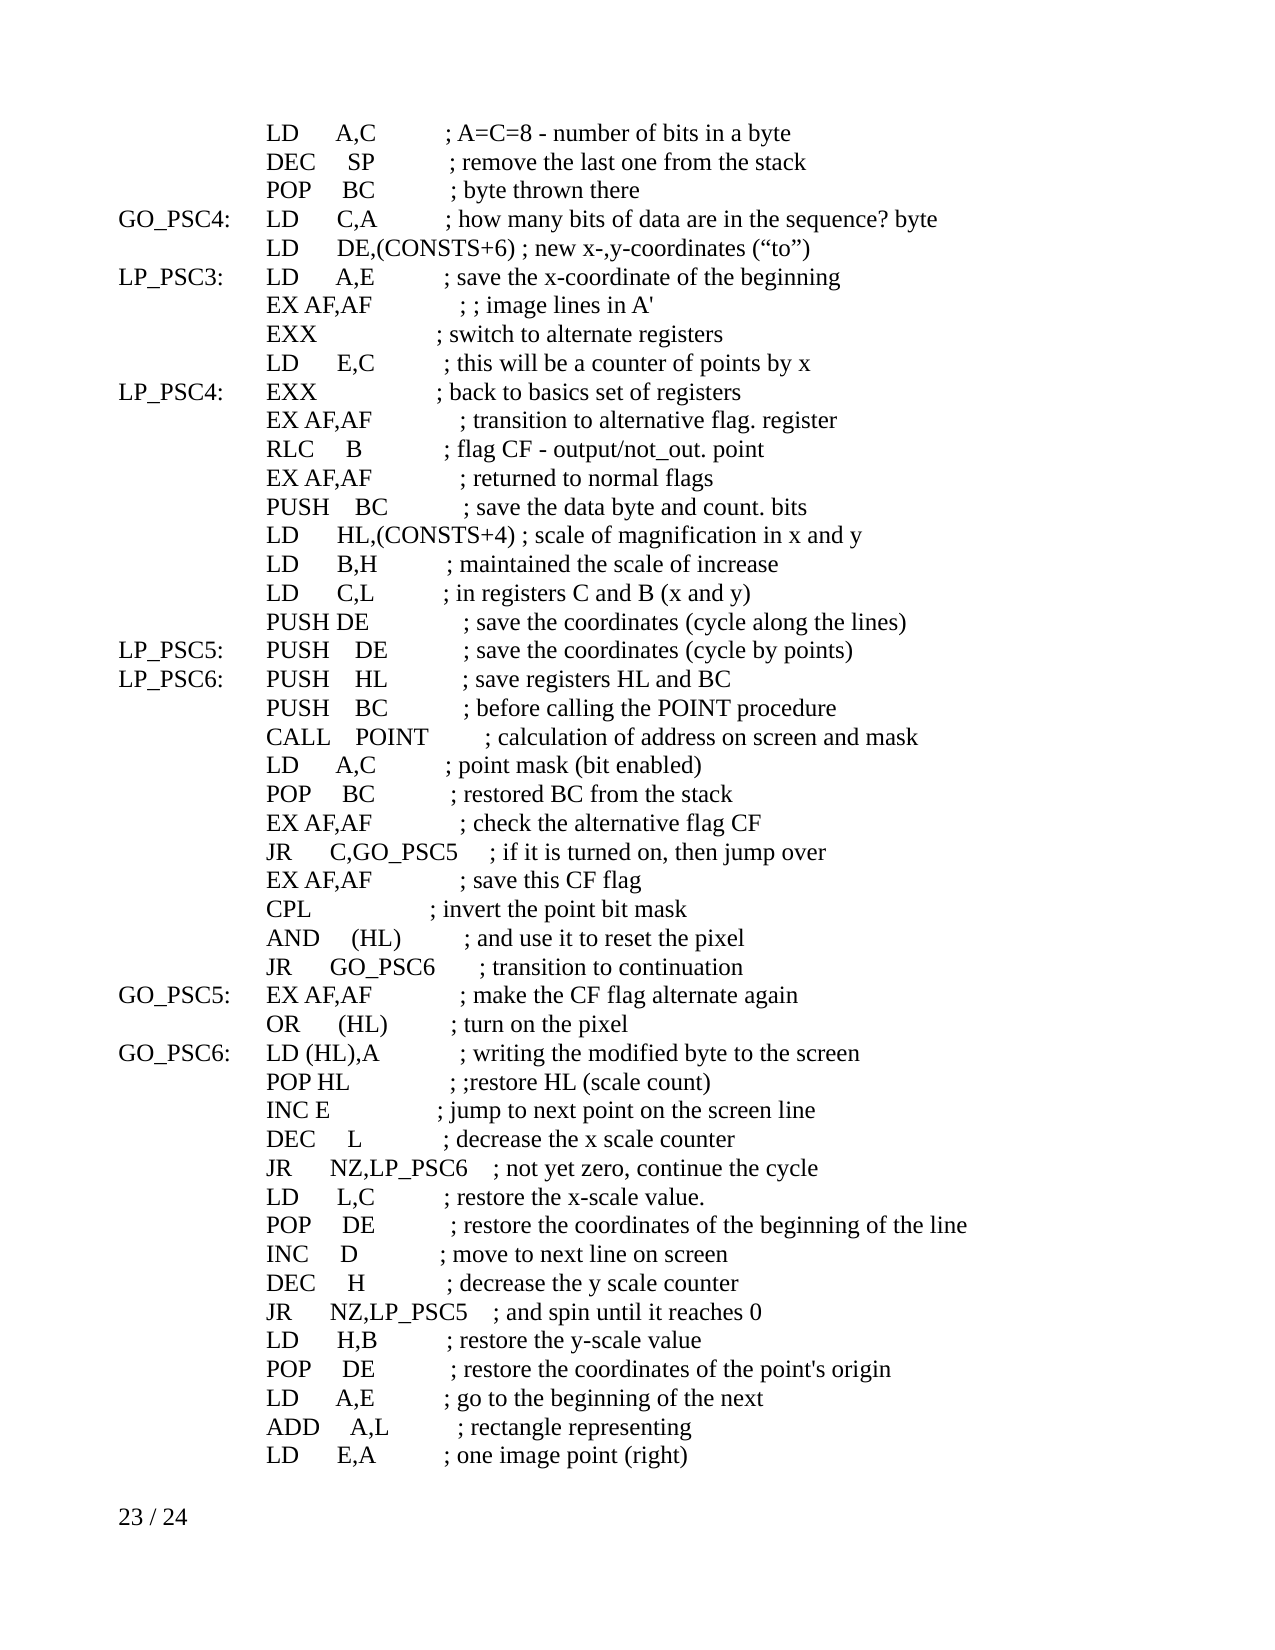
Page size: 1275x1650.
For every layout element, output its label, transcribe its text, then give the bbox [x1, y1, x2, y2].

text POP DE ; restore the coordinates of the point's origin [118, 1354, 1157, 1383]
text GO_PSC5: EX AF,AF ; make the CF flag alternate again [118, 981, 1157, 1009]
text JR NZ,LP_PSC6 ; not yet zero, continue the cycle [118, 1153, 1157, 1182]
text LD A,C ; A=C=8 - number of bits in a byte [118, 118, 1157, 147]
text LD H,B ; restore the y-scale value [118, 1326, 1157, 1354]
text EX AF,AF ; ; image lines in A' [118, 291, 1157, 319]
text EX AF,AF ; returned to normal flags [118, 463, 1157, 492]
text OR (HL) ; turn on the pixel [118, 1009, 1157, 1038]
text AND (HL) ; and use it to reset the pixel [118, 923, 1157, 952]
text RLC B ; flag CF - output/not_out. point [118, 434, 1157, 463]
text EX AF,AF ; save this CF flag [118, 866, 1157, 894]
text LD B,H ; maintained the scale of increase [118, 549, 1157, 578]
text POP DE ; restore the coordinates of the beginning of the line [118, 1211, 1157, 1239]
text CPL ; invert the point bit mask [118, 894, 1157, 923]
text CALL POINT ; calculation of address on screen and mask [118, 722, 1157, 751]
text LP_PSC5: PUSH DE ; save the coordinates (cycle by points) [118, 636, 1157, 664]
text POP BC ; restored BC from the stack [118, 779, 1157, 808]
text LD HL,(CONSTS+4) ; scale of magnification in x and y [118, 521, 1157, 549]
text LP_PSC4: EXX ; back to basics set of registers [118, 377, 1157, 406]
text LD A,C ; point mask (bit enabled) [118, 751, 1157, 779]
text ADD A,L ; rectangle representing [118, 1412, 1157, 1441]
text DEC L ; decrease the x scale counter [118, 1124, 1157, 1153]
text LD A,E ; go to the beginning of the next [118, 1383, 1157, 1412]
text PUSH DE ; save the coordinates (cycle along the lines) [118, 607, 1157, 636]
text PUSH BC ; before calling the POINT procedure [118, 693, 1157, 722]
text INC E ; jump to next point on the screen line [118, 1096, 1157, 1124]
text JR GO_PSC6 ; transition to continuation [118, 952, 1157, 981]
text LD DE,(CONSTS+6) ; new x-,y-coordinates (“to”) [118, 233, 1157, 262]
text JR C,GO_PSC5 ; if it is turned on, then jump over [118, 837, 1157, 866]
text POP BC ; byte thrown there [118, 176, 1157, 204]
text JR NZ,LP_PSC5 ; and spin until it reaches 0 [118, 1297, 1157, 1326]
text EX AF,AF ; check the alternative flag CF [118, 808, 1157, 837]
text LD L,C ; restore the x-scale value. [118, 1182, 1157, 1211]
text LP_PSC3: LD A,E ; save the x-coordinate of the beginning [118, 262, 1157, 291]
text EXX ; switch to alternate registers [118, 319, 1157, 348]
text EX AF,AF ; transition to alternative flag. register [118, 406, 1157, 434]
text DEC H ; decrease the y scale counter [118, 1268, 1157, 1297]
text POP HL ; ;restore HL (scale count) [118, 1067, 1157, 1096]
text DEC SP ; remove the last one from the stack [118, 147, 1157, 176]
text LD C,L ; in registers C and B (x and y) [118, 578, 1157, 607]
text LP_PSC6: PUSH HL ; save registers HL and BC [118, 664, 1157, 693]
text INC D ; move to next line on screen [118, 1239, 1157, 1268]
text LD E,A ; one image point (right) [118, 1441, 1157, 1469]
text GO_PSC6: LD (HL),A ; writing the modified byte to the screen [118, 1038, 1157, 1067]
text PUSH BC ; save the data byte and count. bits [118, 492, 1157, 521]
text GO_PSC4: LD C,A ; how many bits of data are in the sequence? byte [118, 204, 1157, 233]
text LD E,C ; this will be a counter of points by x [118, 348, 1157, 377]
